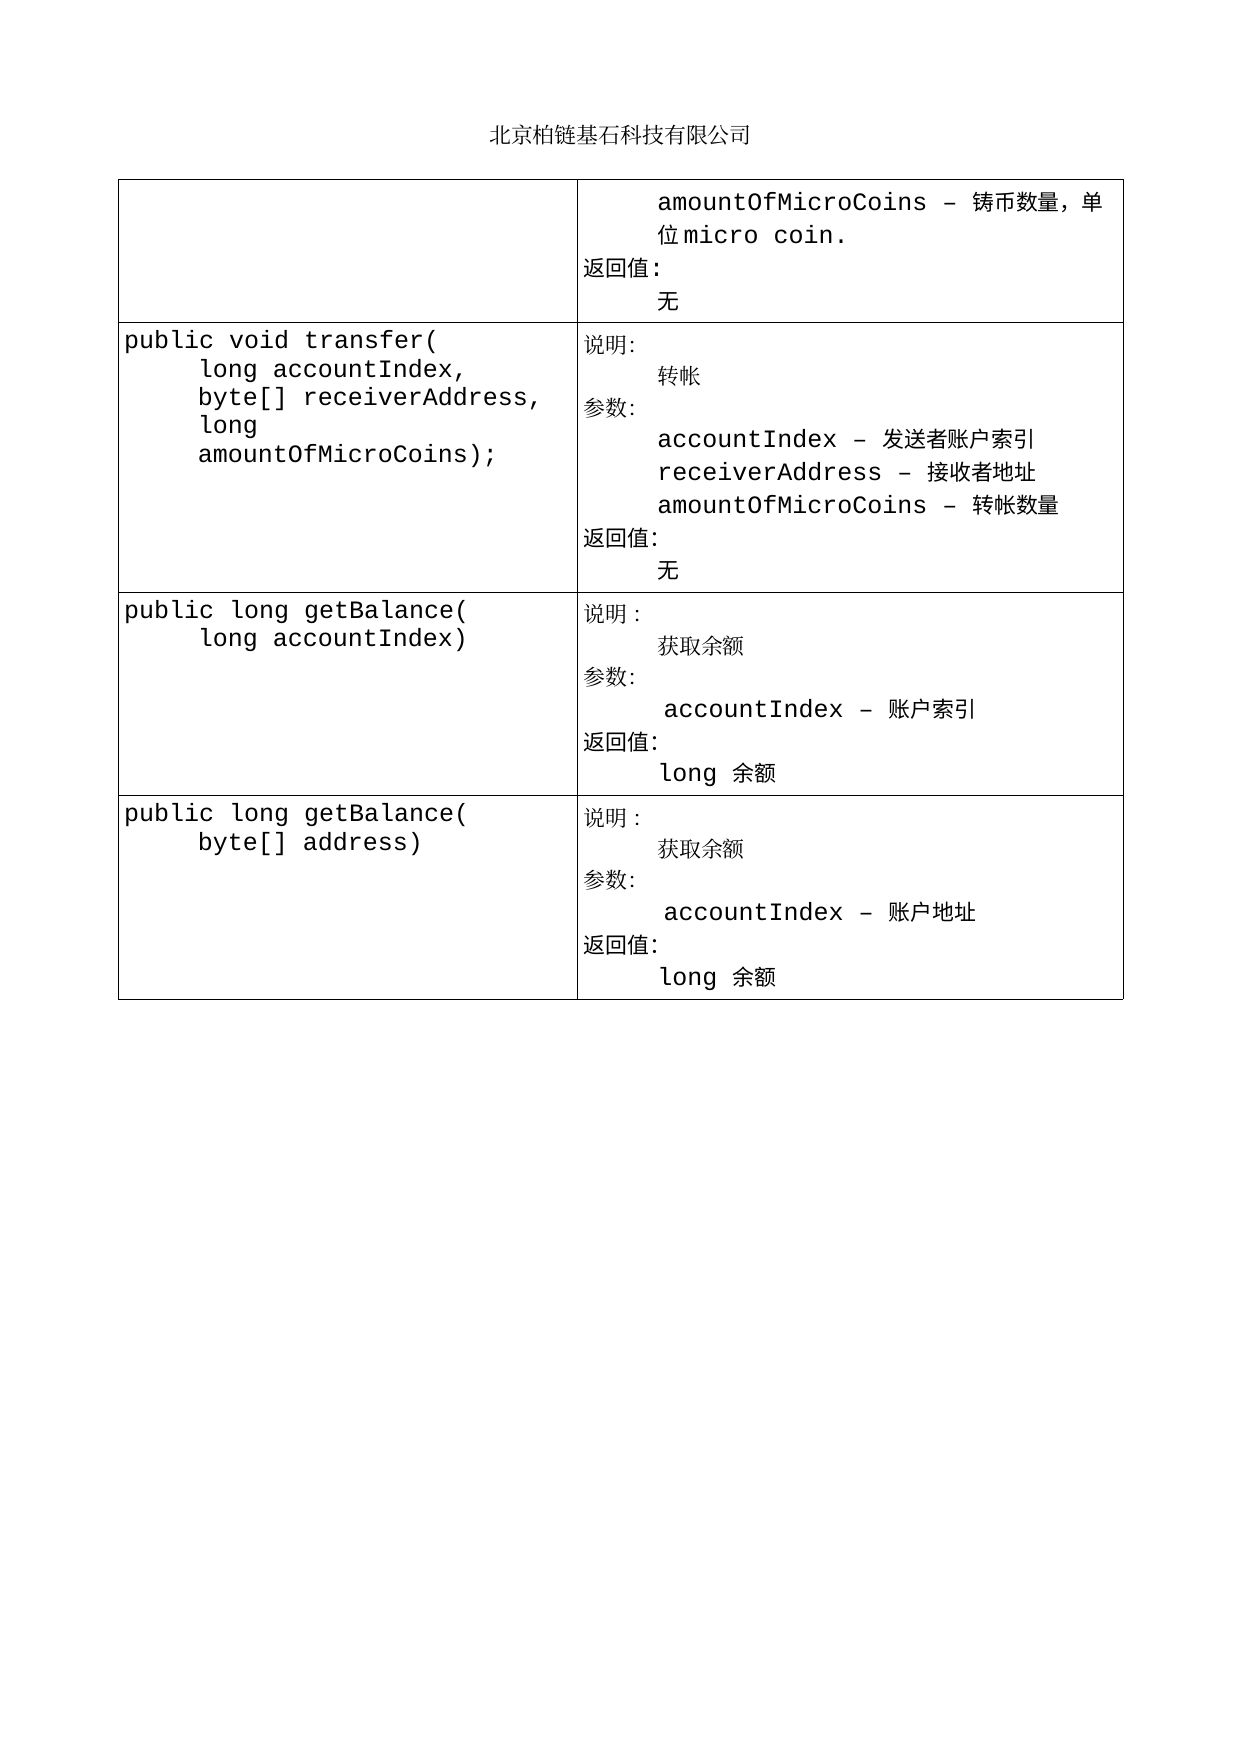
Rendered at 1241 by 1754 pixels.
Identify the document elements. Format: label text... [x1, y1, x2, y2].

table_cell 说明： 转帐 参数： accountIndex – 发送者账户索引 receiverAddress – 接收者地址 amountOfMicroCoins – 转帐数量 返回值： 无 [578, 323, 1123, 592]
table_cell 说明 ： 获取余额 参数： accountIndex – 账户地址 返回值： long 余额 [578, 796, 1123, 998]
table_cell 说明 ： 获取余额 参数： accountIndex – 账户索引 返回值： long 余额 [578, 593, 1123, 795]
table_cell public long getBalance( long accountIndex) [119, 593, 577, 795]
table_cell [119, 180, 577, 322]
table_cell amountOfMicroCoins – 铸币数量，单位micro coin. 返回值: 无 [578, 180, 1123, 322]
table_cell public void transfer( long accountIndex, byte[] receiverAddress, long amountOfMicroCoins); [119, 323, 577, 592]
table_cell public long getBalance( byte[] address) [119, 796, 577, 998]
